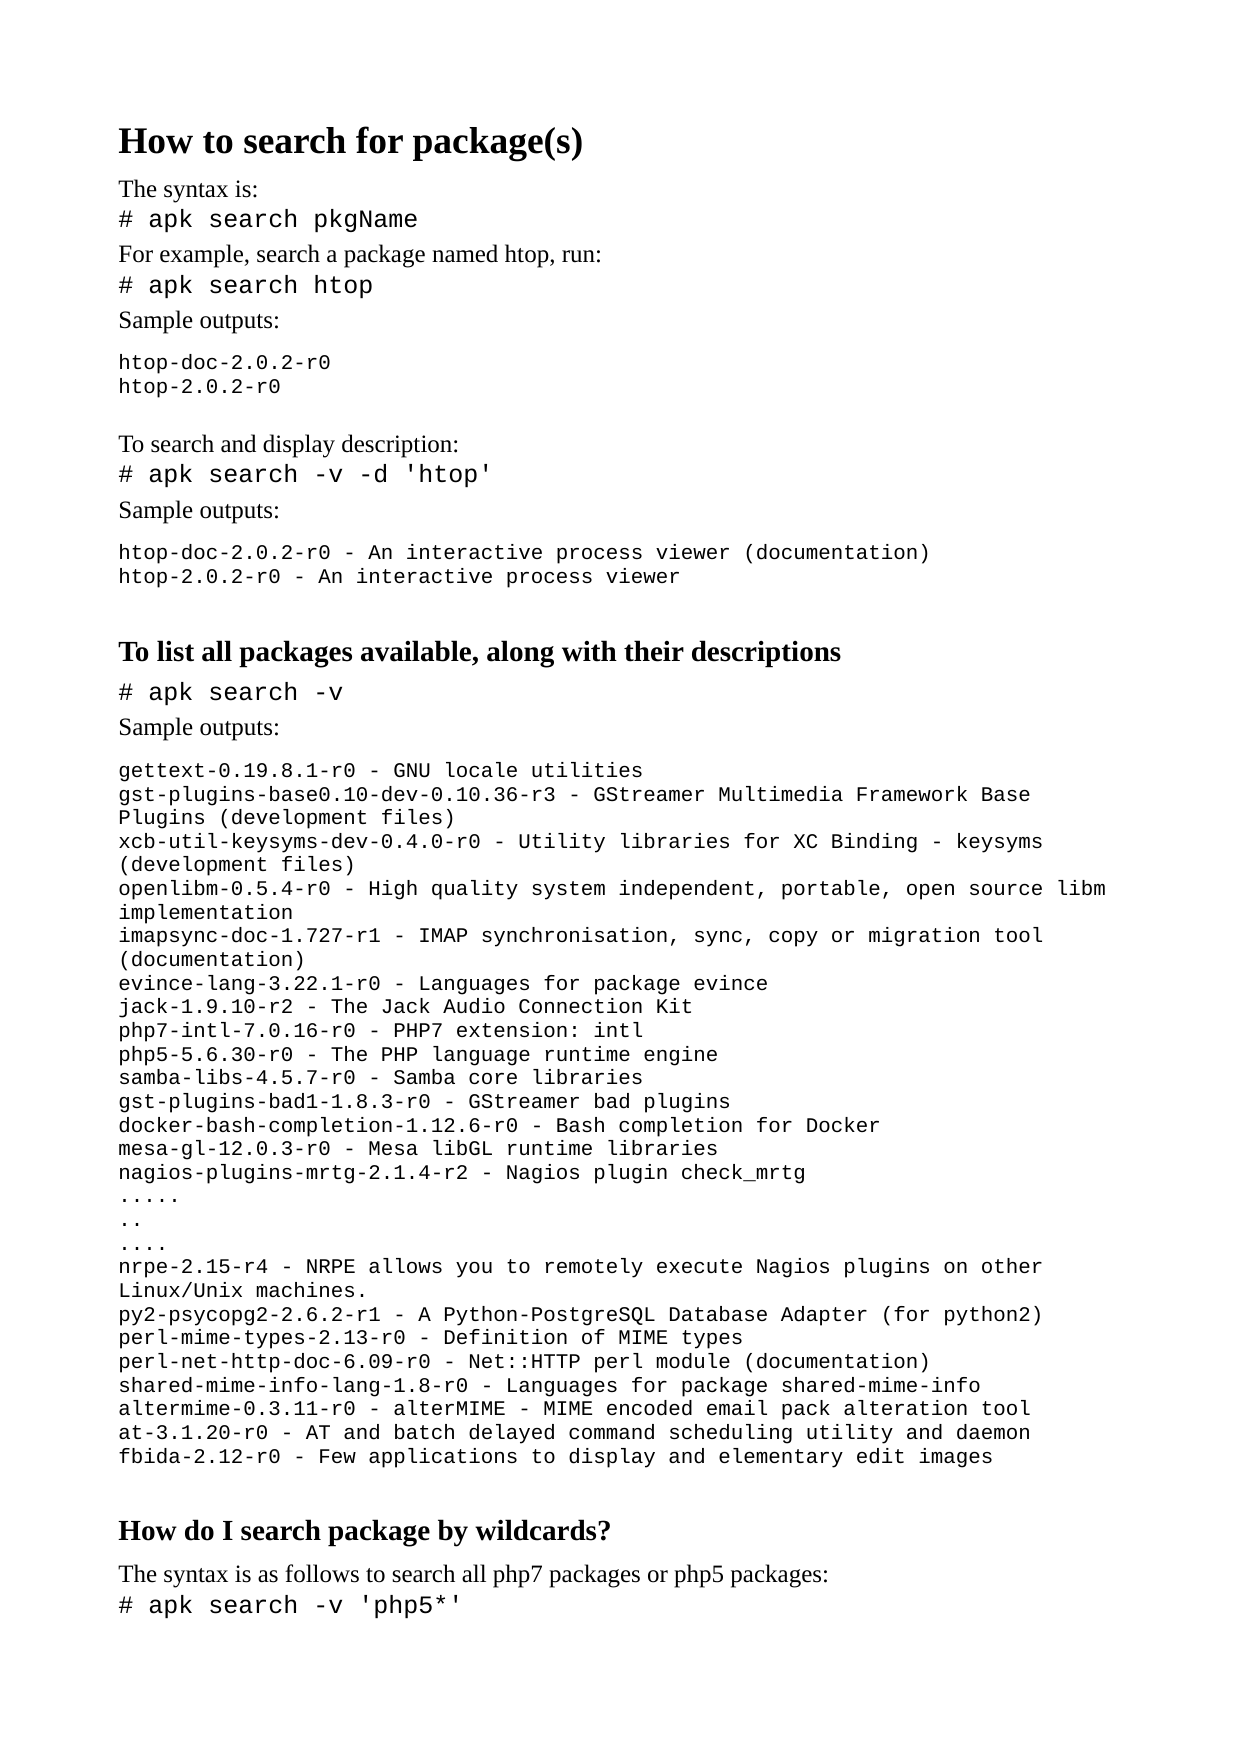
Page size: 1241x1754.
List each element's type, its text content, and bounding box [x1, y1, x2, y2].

text php5-5.6.30-r0 - The PHP language runtime engine [118, 1044, 1122, 1067]
text htop-2.0.2-r0 [118, 376, 1122, 400]
text openlibm-0.5.4-r0 - High quality system independent, portable, open source libm implementation [118, 878, 1122, 925]
text at-3.1.20-r0 - AT and batch delayed command scheduling utility and daemon [118, 1422, 1122, 1446]
text htop-2.0.2-r0 - An interactive process viewer [118, 566, 1122, 589]
text shared-mime-info-lang-1.8-r0 - Languages for package shared-mime-info [118, 1375, 1122, 1398]
text .. [118, 1209, 1122, 1233]
text altermime-0.3.11-r0 - alterMIME - MIME encoded email pack alteration tool [118, 1398, 1122, 1422]
text nrpe-2.15-r4 - NRPE allows you to remotely execute Nagios plugins on other Linux/Unix machines. [118, 1256, 1122, 1304]
text htop-doc-2.0.2-r0 - An interactive process viewer (documentation) [118, 542, 1122, 566]
text mesa-gl-12.0.3-r0 - Mesa libGL runtime libraries [118, 1138, 1122, 1162]
text # apk search -v Sample outputs: [118, 680, 1122, 741]
text perl-net-http-doc-6.09-r0 - Net::HTTP perl module (documentation) [118, 1351, 1122, 1375]
text imapsync-doc-1.727-r1 - IMAP synchronisation, sync, copy or migration tool (documentation) [118, 925, 1122, 973]
text fbida-2.12-r0 - Few applications to display and elementary edit images [118, 1446, 1122, 1469]
subtitle How do I search package by wildcards? [118, 1513, 1122, 1547]
text jack-1.9.10-r2 - The Jack Audio Connection Kit [118, 996, 1122, 1020]
text evince-lang-3.22.1-r0 - Languages for package evince [118, 973, 1122, 996]
text xcb-util-keysyms-dev-0.4.0-r0 - Utility libraries for XC Binding - keysyms (development files) [118, 831, 1122, 878]
text htop-doc-2.0.2-r0 [118, 352, 1122, 376]
subtitle How to search for package(s) [118, 118, 1122, 161]
text The syntax is as follows to search all php7 packages or php5 packages: # apk search -v 'php5*' [118, 1559, 1122, 1621]
text ..... [118, 1186, 1122, 1209]
text To search and display description: # apk search -v -d 'htop' Sample outputs: [118, 429, 1122, 523]
text The syntax is: # apk search pkgName For example, search a package named htop, run: # apk search htop Sample outputs: [118, 174, 1122, 333]
text gettext-0.19.8.1-r0 - GNU locale utilities [118, 760, 1122, 783]
text samba-libs-4.5.7-r0 - Samba core libraries [118, 1067, 1122, 1091]
text perl-mime-types-2.13-r0 - Definition of MIME types [118, 1327, 1122, 1351]
text gst-plugins-bad1-1.8.3-r0 - GStreamer bad plugins [118, 1091, 1122, 1114]
text docker-bash-completion-1.12.6-r0 - Bash completion for Docker [118, 1114, 1122, 1138]
subtitle To list all packages available, along with their descriptions [118, 634, 1122, 667]
text py2-psycopg2-2.6.2-r1 - A Python-PostgreSQL Database Adapter (for python2) [118, 1304, 1122, 1327]
text .... [118, 1233, 1122, 1256]
text php7-intl-7.0.16-r0 - PHP7 extension: intl [118, 1020, 1122, 1044]
text gst-plugins-base0.10-dev-0.10.36-r3 - GStreamer Multimedia Framework Base Plugins (development files) [118, 783, 1122, 831]
text nagios-plugins-mrtg-2.1.4-r2 - Nagios plugin check_mrtg [118, 1162, 1122, 1186]
